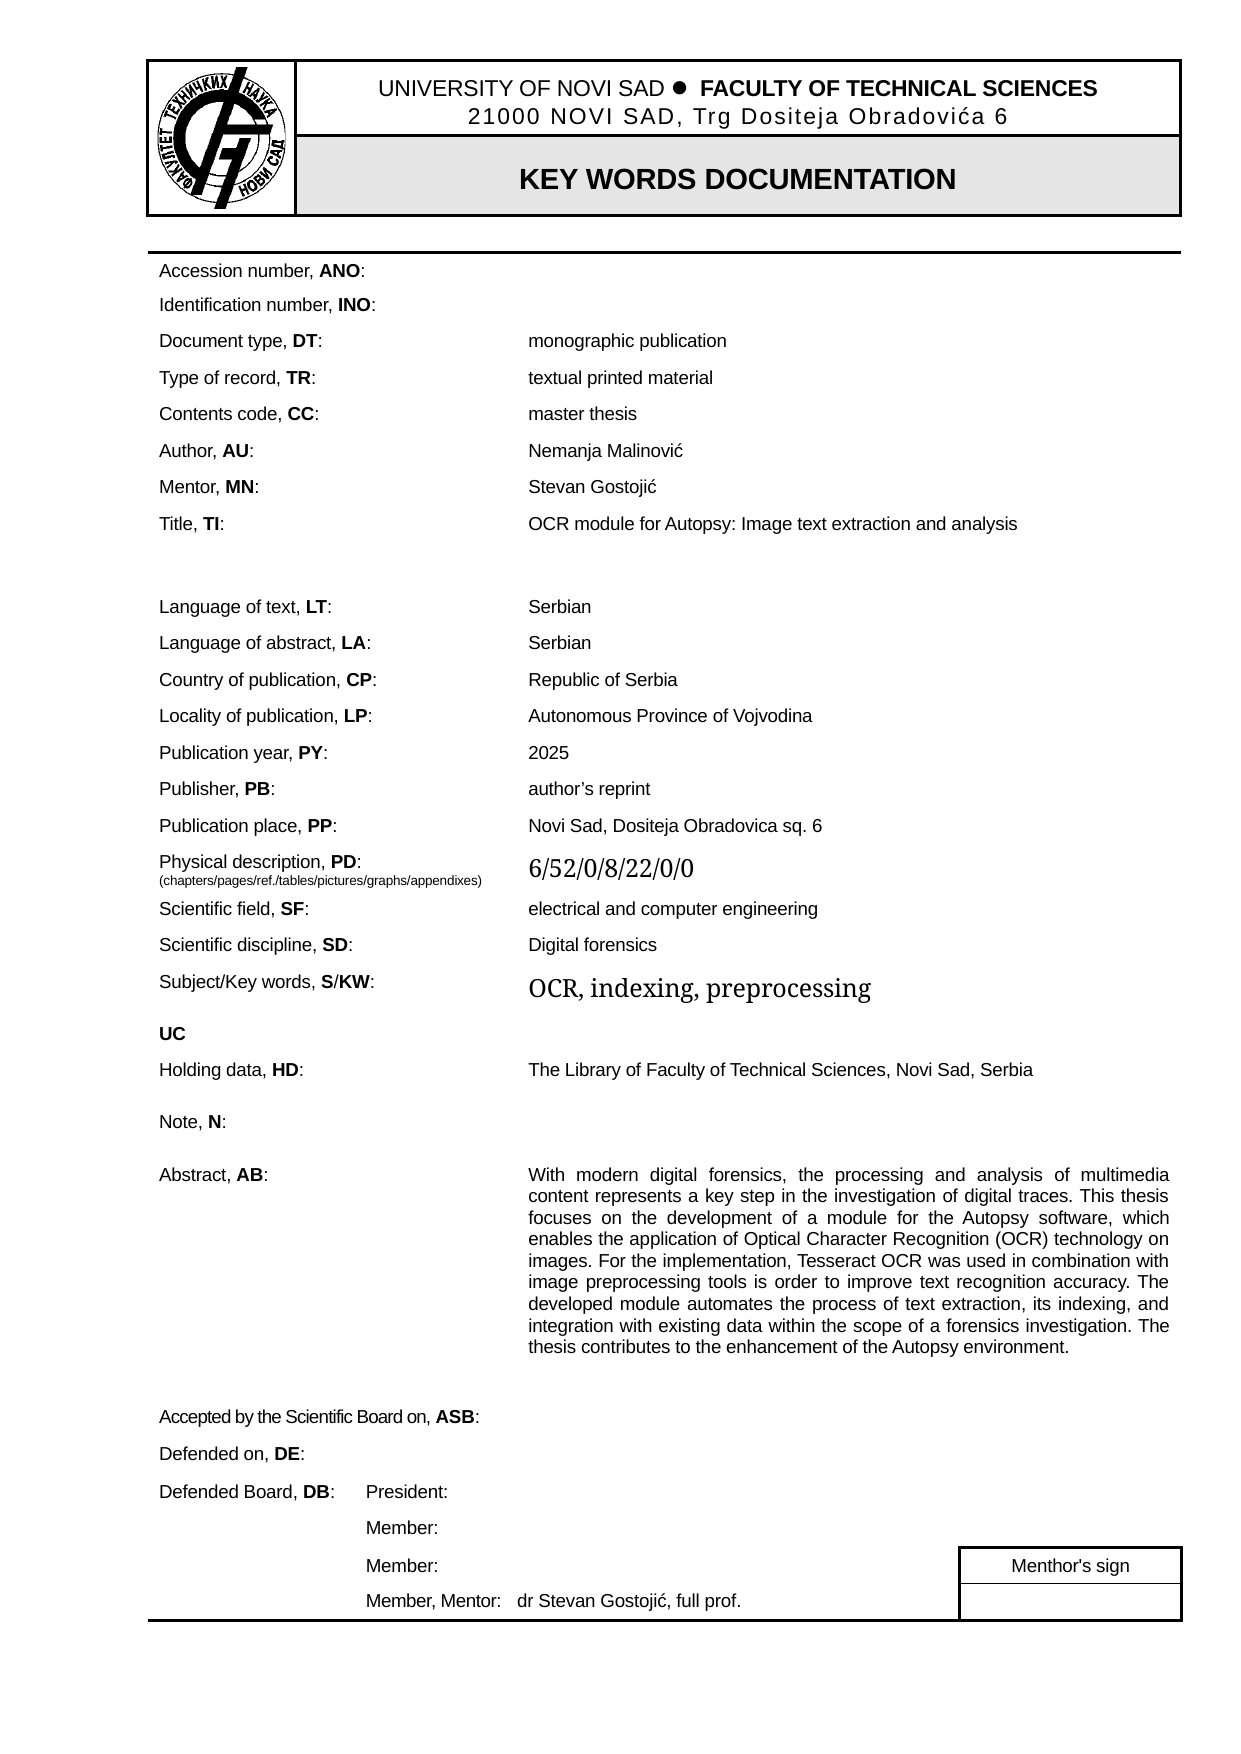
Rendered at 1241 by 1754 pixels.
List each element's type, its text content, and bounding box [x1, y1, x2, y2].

table_cell [517, 1510, 960, 1546]
table_cell [961, 1584, 1180, 1619]
table_cell [517, 1473, 960, 1509]
table_cell Defended on, DE: [148, 1437, 517, 1473]
table_cell Menthor's sign [961, 1549, 1180, 1582]
table_cell Contents code, CC: [148, 397, 517, 433]
table_cell The Library of Faculty of Technical Sciences, Novi Sad, Serbia [517, 1053, 1181, 1105]
table_cell Member: [354, 1546, 517, 1582]
table_cell Identification number, INO: [148, 288, 517, 324]
table_cell [960, 1510, 1181, 1546]
table_cell Novi Sad, Dositeja Obradovica sq. 6 [517, 808, 1181, 845]
table_cell Language of text, LT: [148, 590, 517, 626]
table_cell author’s reprint [517, 772, 1181, 808]
table_cell 2025 [517, 735, 1181, 772]
table_header Accession number, ANO: [148, 254, 517, 287]
table_cell electrical and computer engineering [517, 892, 1181, 928]
table_cell With modern digital forensics, the processing and analysis of multimedia content represents a key step in the investigation of digital traces. This thesis focuses on the development of a module for the Autopsy software, which enables the application of Optical Character Recognition (OCR) technology on images. For the implementation, Tesseract OCR was used in combination with image preprocessing tools is order to improve text recognition accuracy. The developed module automates the process of text extraction, its indexing, and integration with existing data within the scope of a forensics investigation. The thesis contributes to the enhancement of the Autopsy environment. [517, 1157, 1181, 1400]
table_cell ОCR, indexing, preprocessing [517, 965, 1181, 1017]
table_cell UC [148, 1017, 517, 1053]
table_cell Scientific field, SF: [148, 892, 517, 928]
table_cell Author, AU: [148, 433, 517, 470]
table_cell Note, N: [148, 1105, 517, 1157]
table_cell Scientific discipline, SD: [148, 928, 517, 964]
table_cell President: [354, 1473, 517, 1509]
table_cell Subject/Key words, S/KW: [148, 965, 517, 1017]
table_cell textual printed material [517, 360, 1181, 397]
table_cell Defended Board, DB: [148, 1473, 354, 1509]
table_cell monographic publication [517, 324, 1181, 360]
table_cell Autonomous Province of Vojvodina [517, 699, 1181, 735]
table_cell [148, 1546, 354, 1582]
table_cell Publisher, PB: [148, 772, 517, 808]
table_cell Republic of Serbia [517, 663, 1181, 699]
table_cell OCR module for Autopsy: Image text extraction and analysis [517, 506, 1181, 589]
table_cell Country of publication, CP: [148, 663, 517, 699]
table_cell Language of abstract, LA: [148, 626, 517, 662]
table_cell Member, Mentor: [354, 1583, 517, 1619]
table_cell [517, 1546, 958, 1582]
table_cell Stevan Gostojić [517, 470, 1181, 506]
table_cell [960, 1473, 1181, 1509]
table_cell Physical description, PD: (chapters/pages/ref./tables/pictures/graphs/appendixes) [148, 845, 517, 892]
table_cell Serbian [517, 626, 1181, 662]
table_cell [517, 1017, 1181, 1053]
table_cell Accepted by the Scientific Board on, ASB: [148, 1400, 517, 1437]
table_cell [148, 1510, 354, 1546]
table_cell Publication year, PY: [148, 735, 517, 772]
table_cell Serbian [517, 590, 1181, 626]
table_cell Title, TI: [148, 506, 517, 589]
table_cell Digital forensics [517, 928, 1181, 964]
table_cell Type of record, TR: [148, 360, 517, 397]
table_cell Holding data, HD: [148, 1053, 517, 1105]
table_cell dr Stevan Gostojić, full prof. [517, 1583, 958, 1619]
table_cell [517, 288, 1181, 324]
table_cell Document type, DT: [148, 324, 517, 360]
table_cell [517, 1400, 1181, 1437]
table_cell Abstract, AB: [148, 1157, 517, 1400]
table_cell Mentor, MN: [148, 470, 517, 506]
table_cell Locality of publication, LP: [148, 699, 517, 735]
table_cell [517, 1105, 1181, 1157]
table_cell Nemanja Malinović [517, 433, 1181, 470]
table_cell [148, 1583, 354, 1619]
table_header [517, 254, 1181, 287]
table_cell master thesis [517, 397, 1181, 433]
table_cell Publication place, PP: [148, 808, 517, 845]
table_cell 6/52/0/8/22/0/0 [517, 845, 1181, 892]
table_cell Member: [354, 1510, 517, 1546]
table_cell [517, 1437, 1181, 1473]
